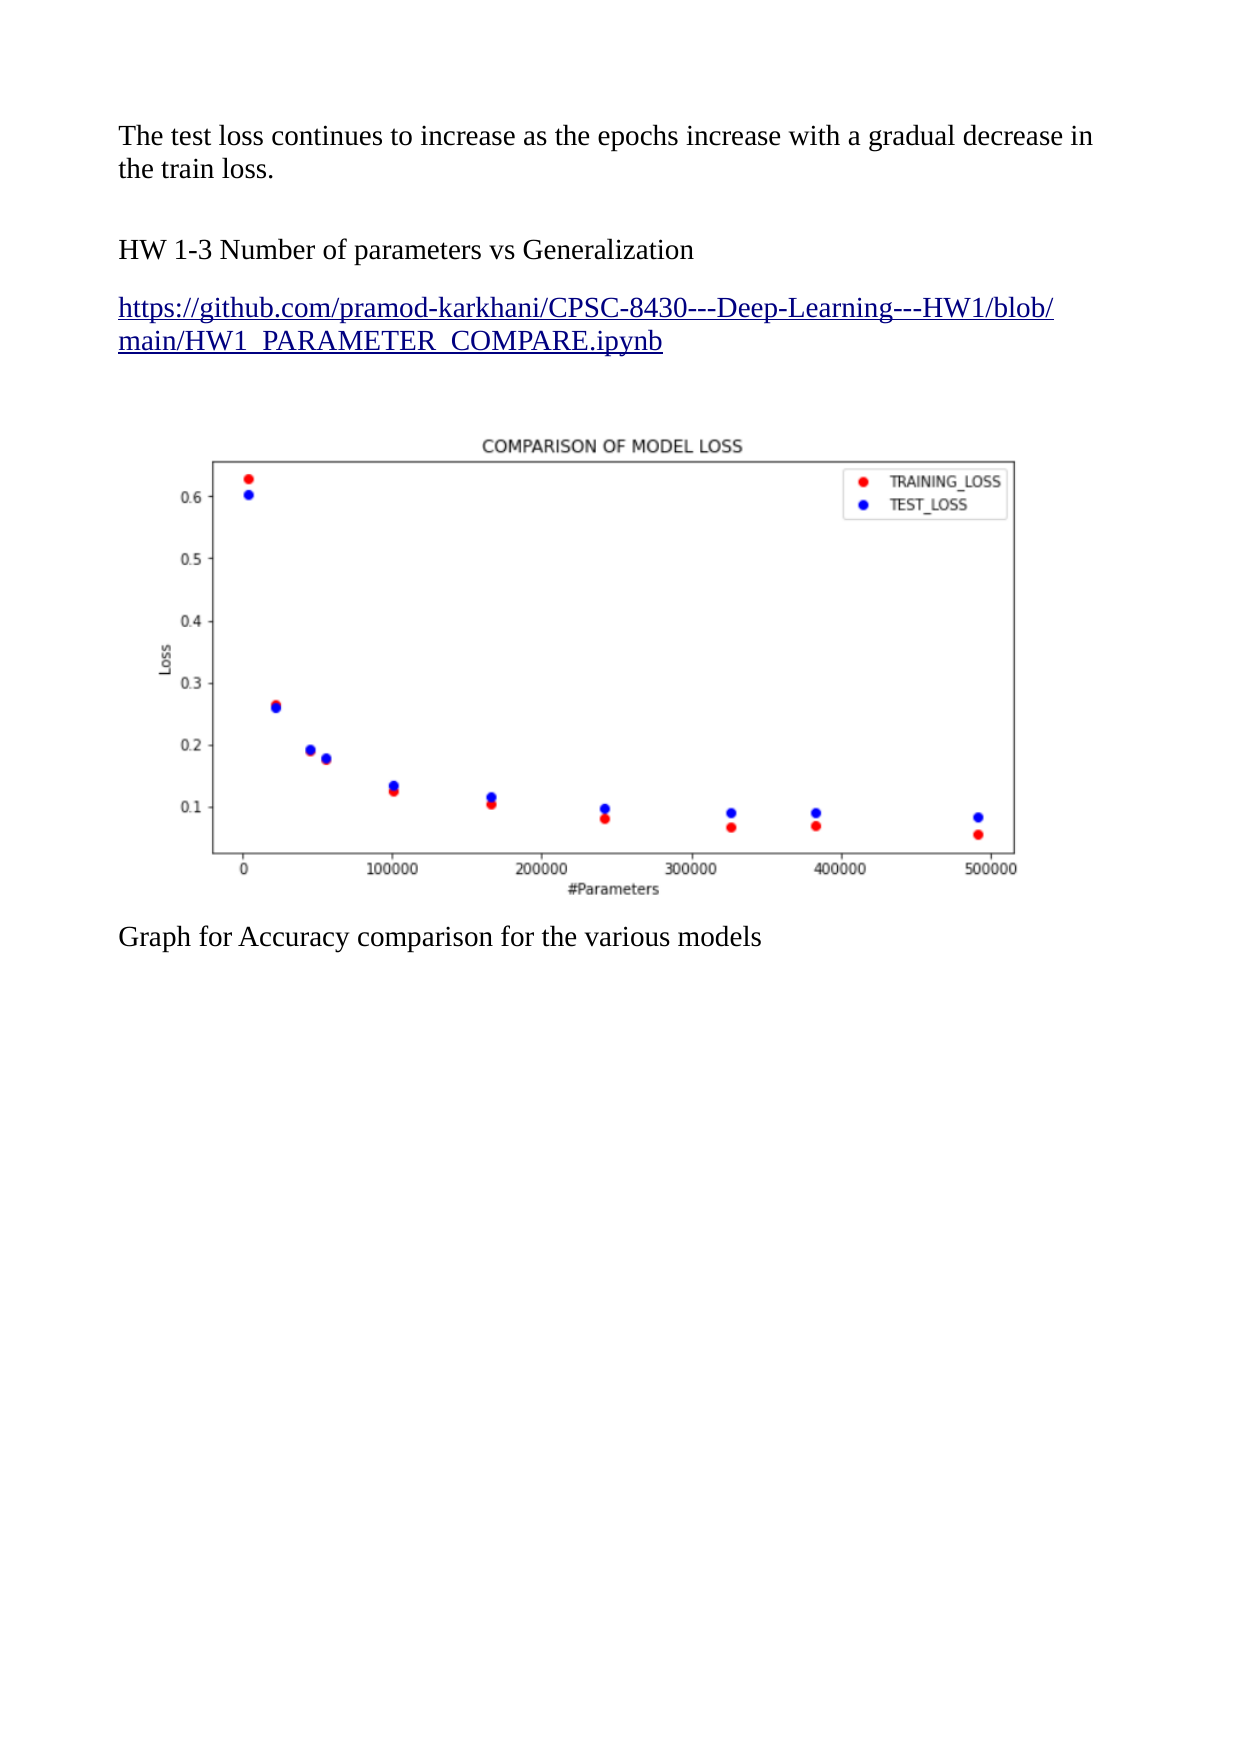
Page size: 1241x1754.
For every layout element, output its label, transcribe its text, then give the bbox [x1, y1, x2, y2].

text Graph for Accuracy comparison for the various models [118, 919, 1122, 952]
picture [118, 427, 1123, 919]
text The test loss continues to increase as the epochs increase with a gradual decrease in the train loss. [118, 118, 1122, 185]
text https://github.com/pramod-karkhani/CPSC-8430---Deep-Learning---HW1/blob/main/HW1_PARAMETER_COMPARE.ipynb [118, 290, 1122, 357]
text HW 1-3 Number of parameters vs Generalization [118, 232, 1122, 266]
